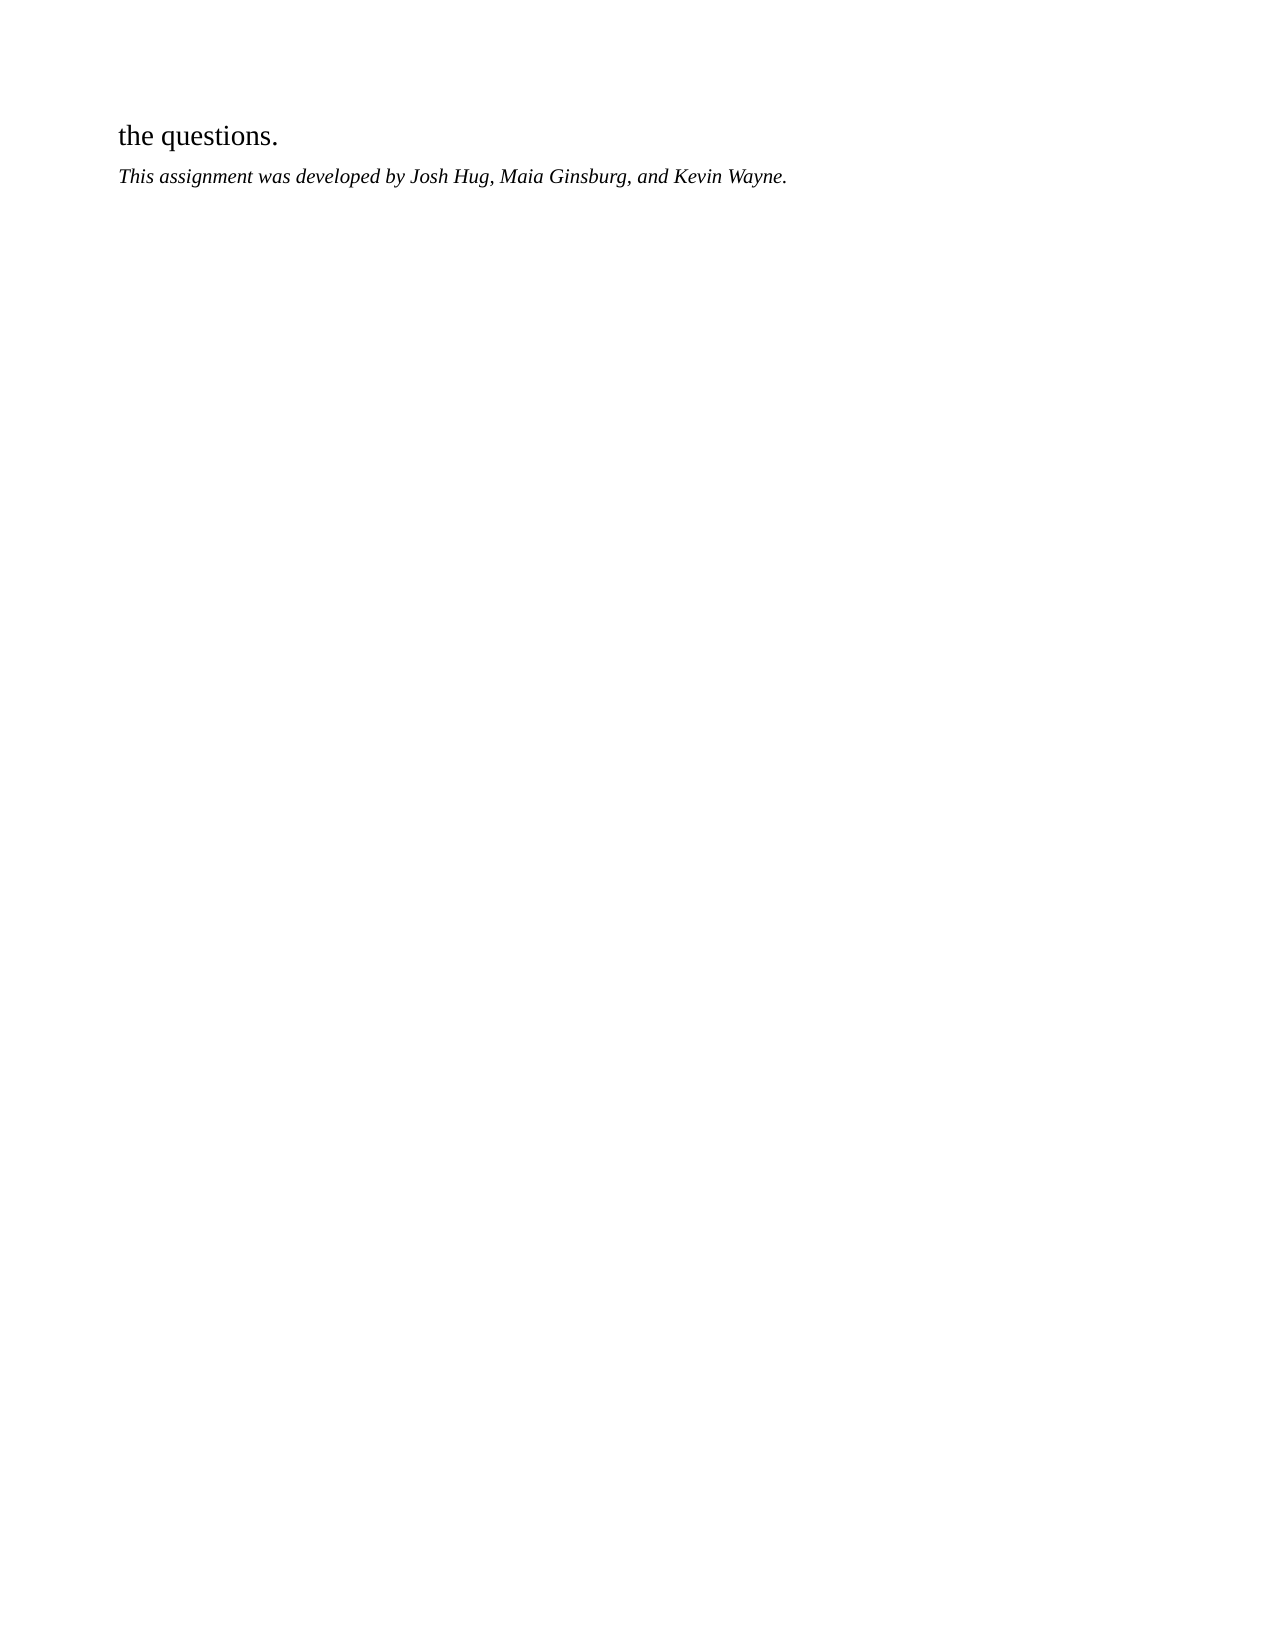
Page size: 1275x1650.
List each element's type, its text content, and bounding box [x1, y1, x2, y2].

text the questions. [118, 118, 1157, 152]
text This assignment was developed by Josh Hug, Maia Ginsburg, and Kevin Wayne. [118, 164, 1157, 188]
